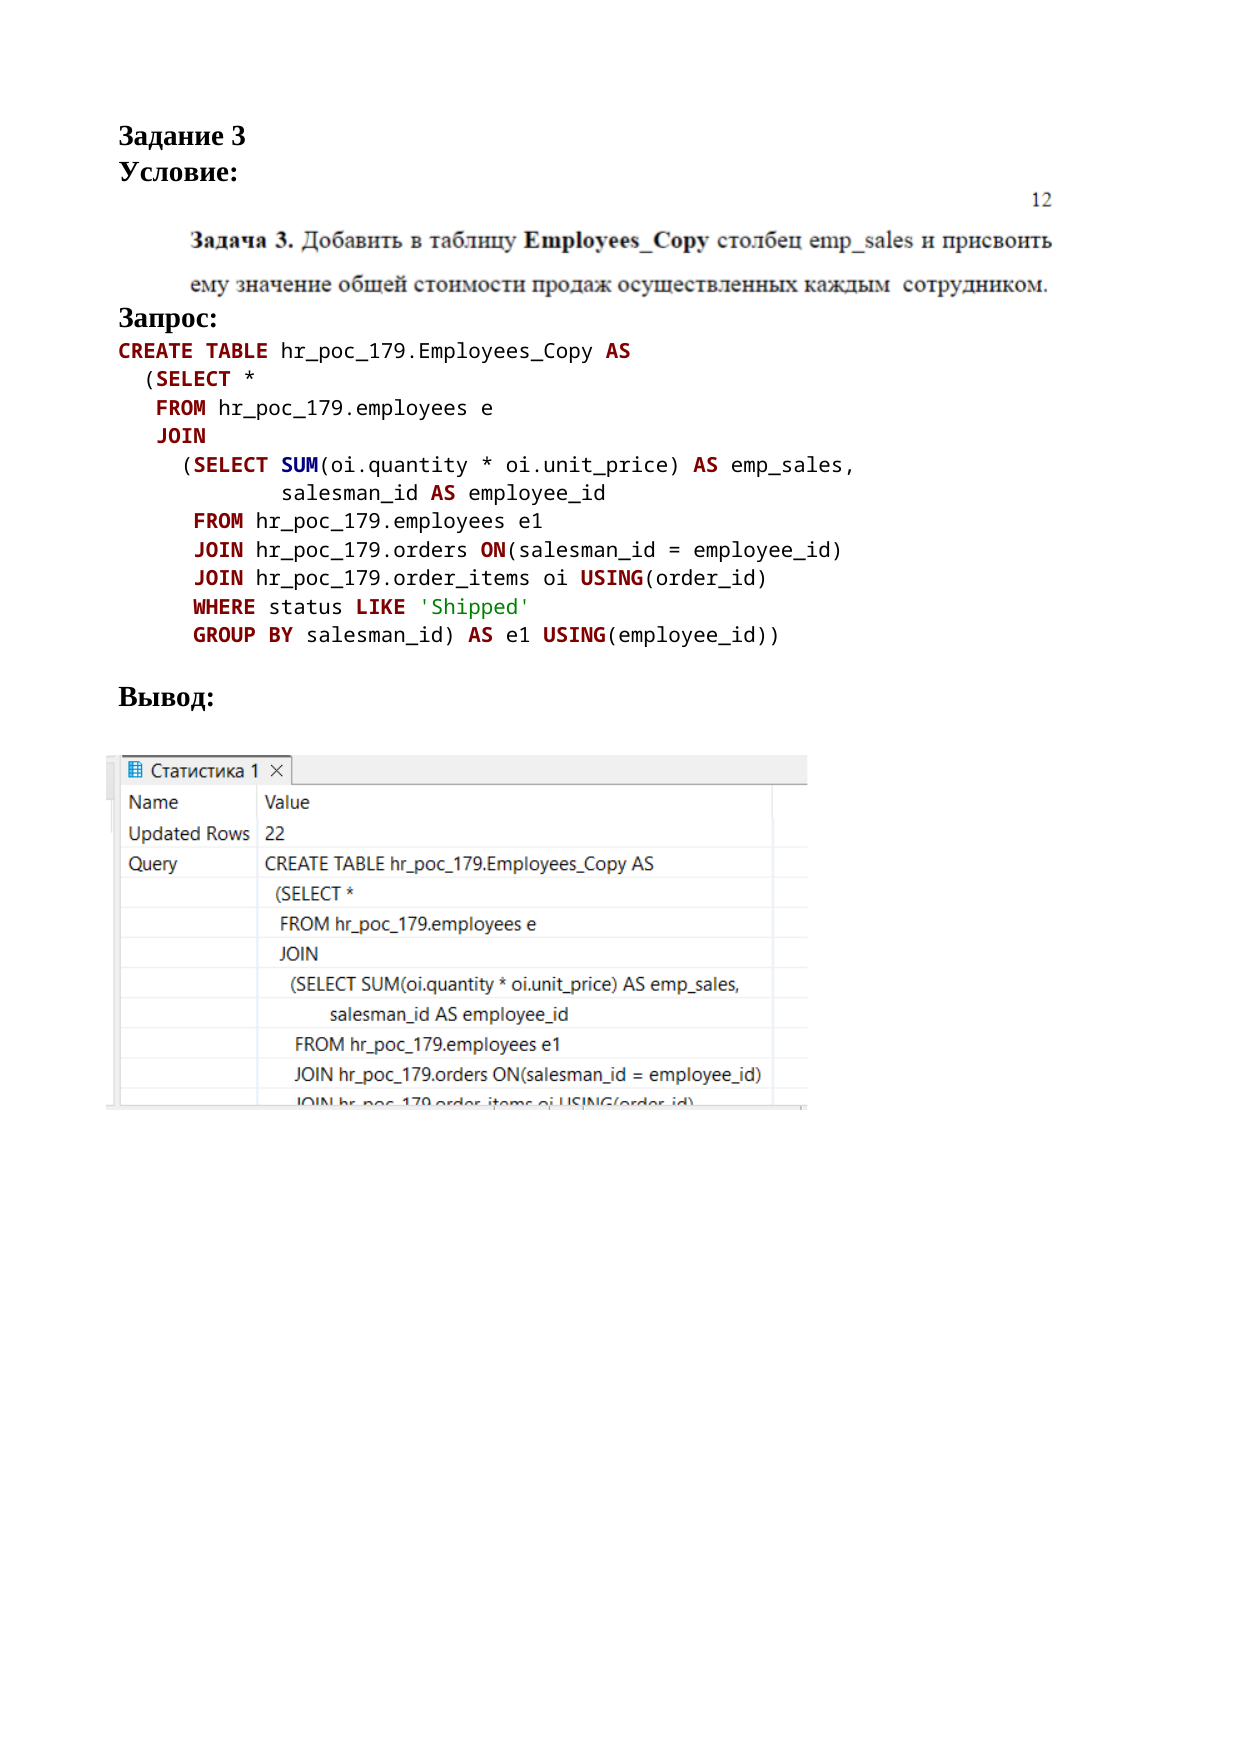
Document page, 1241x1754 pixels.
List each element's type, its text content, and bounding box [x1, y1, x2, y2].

text FROM hr_poc_179.employees e [118, 393, 1122, 421]
picture [168, 189, 1072, 301]
text Запрос: [118, 189, 1122, 334]
text FROM hr_poc_179.employees e1 [118, 507, 1122, 535]
text GROUP BY salesman_id) AS e1 USING(employee_id)) [118, 620, 1122, 649]
text JOIN hr_poc_179.orders ON(salesman_id = employee_id) [118, 535, 1122, 563]
text (SELECT * [118, 364, 1122, 393]
text Условие: [118, 154, 1122, 187]
text WHERE status LIKE 'Shipped' [118, 592, 1122, 620]
text Вывод: [118, 679, 1122, 712]
text JOIN hr_poc_179.order_items oi USING(order_id) [118, 563, 1122, 592]
text (SELECT SUM(oi.quantity * oi.unit_price) AS emp_sales, [118, 450, 1122, 478]
text Задание 3 [118, 118, 1122, 152]
picture [106, 755, 808, 1110]
text JOIN [118, 421, 1122, 450]
text salesman_id AS employee_id [118, 478, 1122, 507]
text CREATE TABLE hr_poc_179.Employees_Copy AS [118, 336, 1122, 364]
